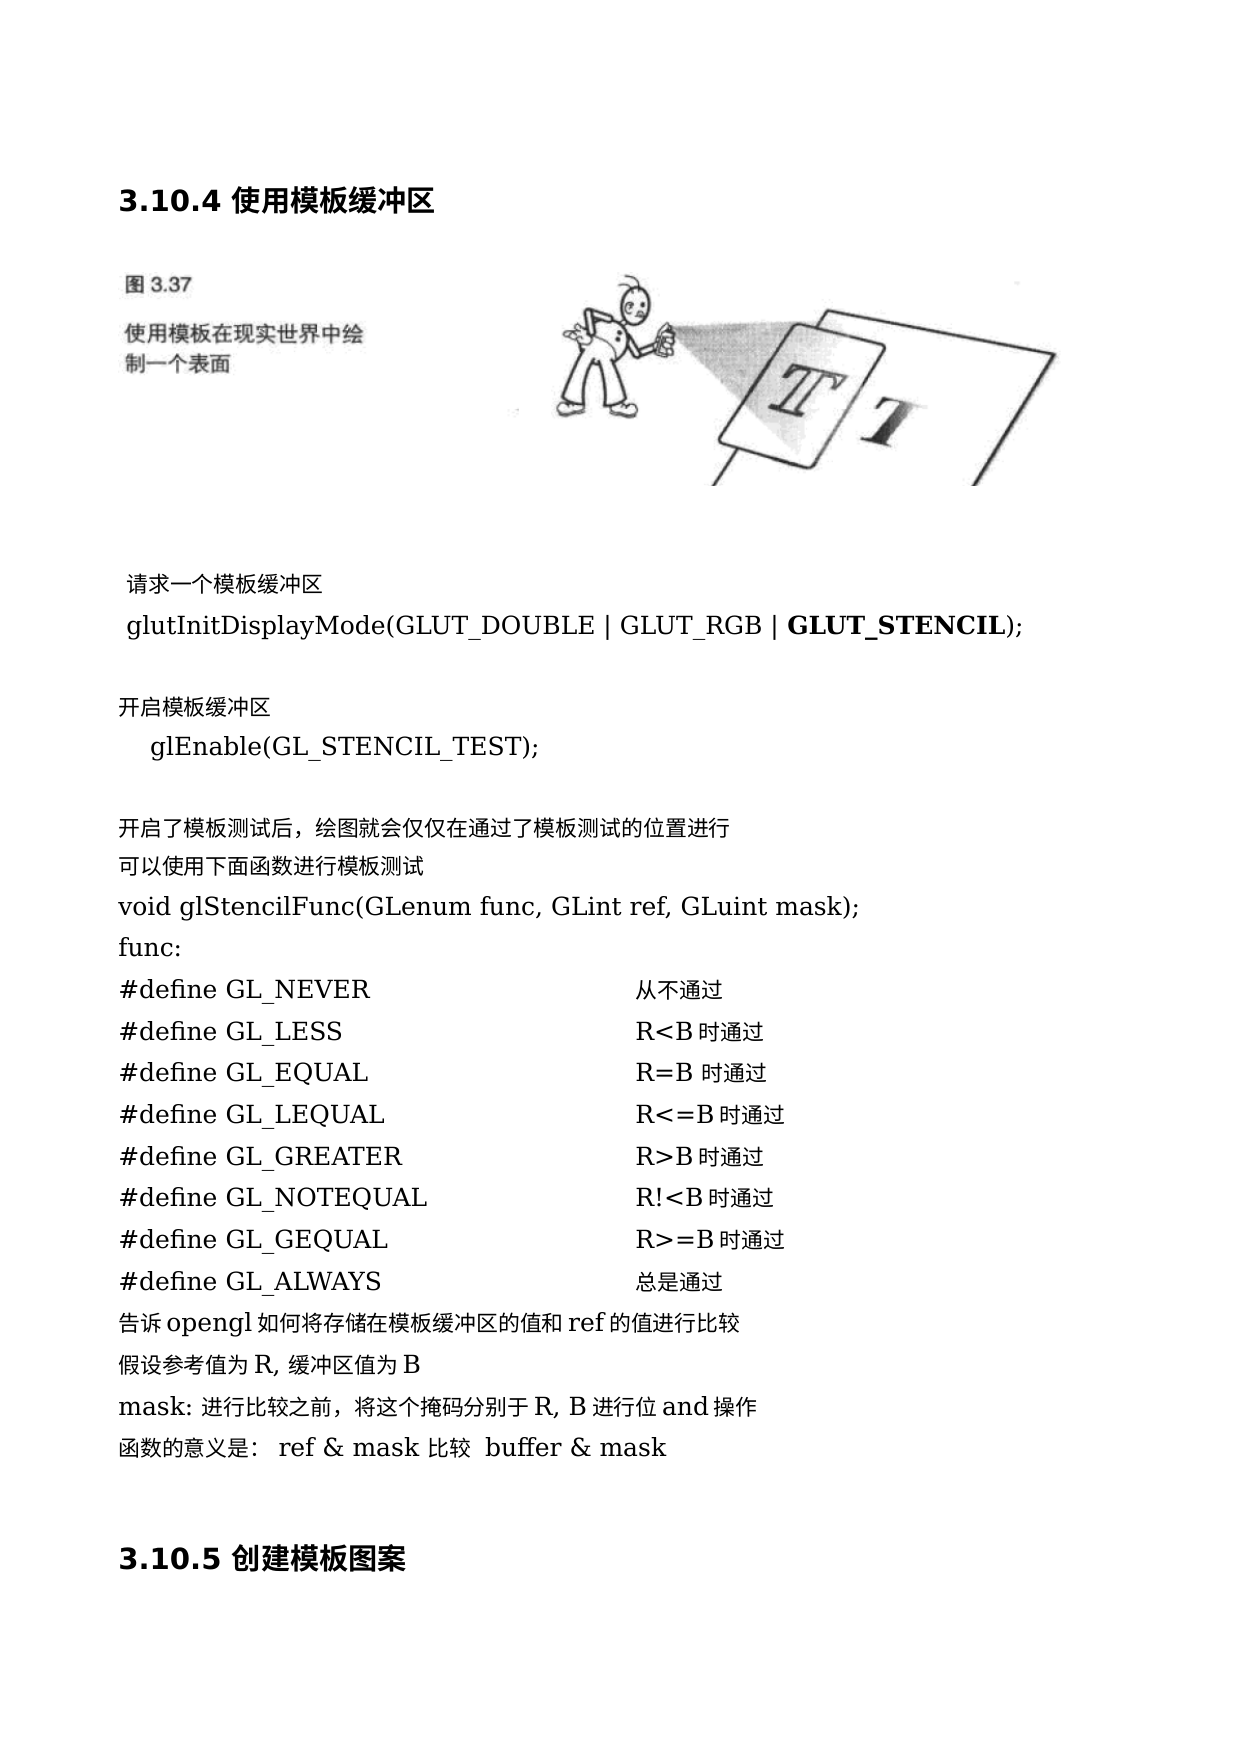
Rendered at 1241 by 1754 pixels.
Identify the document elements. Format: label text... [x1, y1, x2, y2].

text void glStencilFunc(GLenum func, GLint ref, GLuint mask); [118, 892, 1122, 921]
text #define GL_LEQUAL R<=B时通过 [118, 1100, 1122, 1129]
text #define GL_NEVER 从不通过 [118, 975, 1122, 1004]
text 可以使用下面函数进行模板测试 [118, 854, 1122, 879]
text 开启模板缓冲区 [118, 694, 1122, 720]
text #define GL_GREATER R>B时通过 [118, 1142, 1122, 1171]
text #define GL_ALWAYS 总是通过 [118, 1267, 1122, 1296]
text #define GL_EQUAL R=B 时通过 [118, 1059, 1122, 1088]
subtitle 3.10.4 使用模板缓冲区 [118, 185, 1122, 219]
text 开启了模板测试后，绘图就会仅仅在通过了模板测试的位置进行 [118, 816, 1122, 841]
text 函数的意义是： ref & mask 比较 buffer & mask [118, 1434, 1122, 1463]
text #define GL_GEQUAL R>=B时通过 [118, 1225, 1122, 1254]
picture [118, 272, 1123, 486]
text 告诉opengl如何将存储在模板缓冲区的值和ref的值进行比较 [118, 1309, 1122, 1338]
text #define GL_LESS R<B时通过 [118, 1017, 1122, 1046]
subtitle 3.10.5 创建模板图案 [118, 1542, 1122, 1576]
text glEnable(GL_STENCIL_TEST); [118, 733, 1122, 762]
text 假设参考值为R, 缓冲区值为B [118, 1350, 1122, 1379]
text glutInitDisplayMode(GLUT_DOUBLE | GLUT_RGB | GLUT_STENCIL); [118, 611, 1122, 640]
text #define GL_NOTEQUAL R!<B时通过 [118, 1184, 1122, 1213]
text 请求一个模板缓冲区 [118, 569, 1122, 598]
text func: [118, 934, 1122, 963]
text mask: 进行比较之前，将这个掩码分别于R, B进行位and操作 [118, 1392, 1122, 1421]
